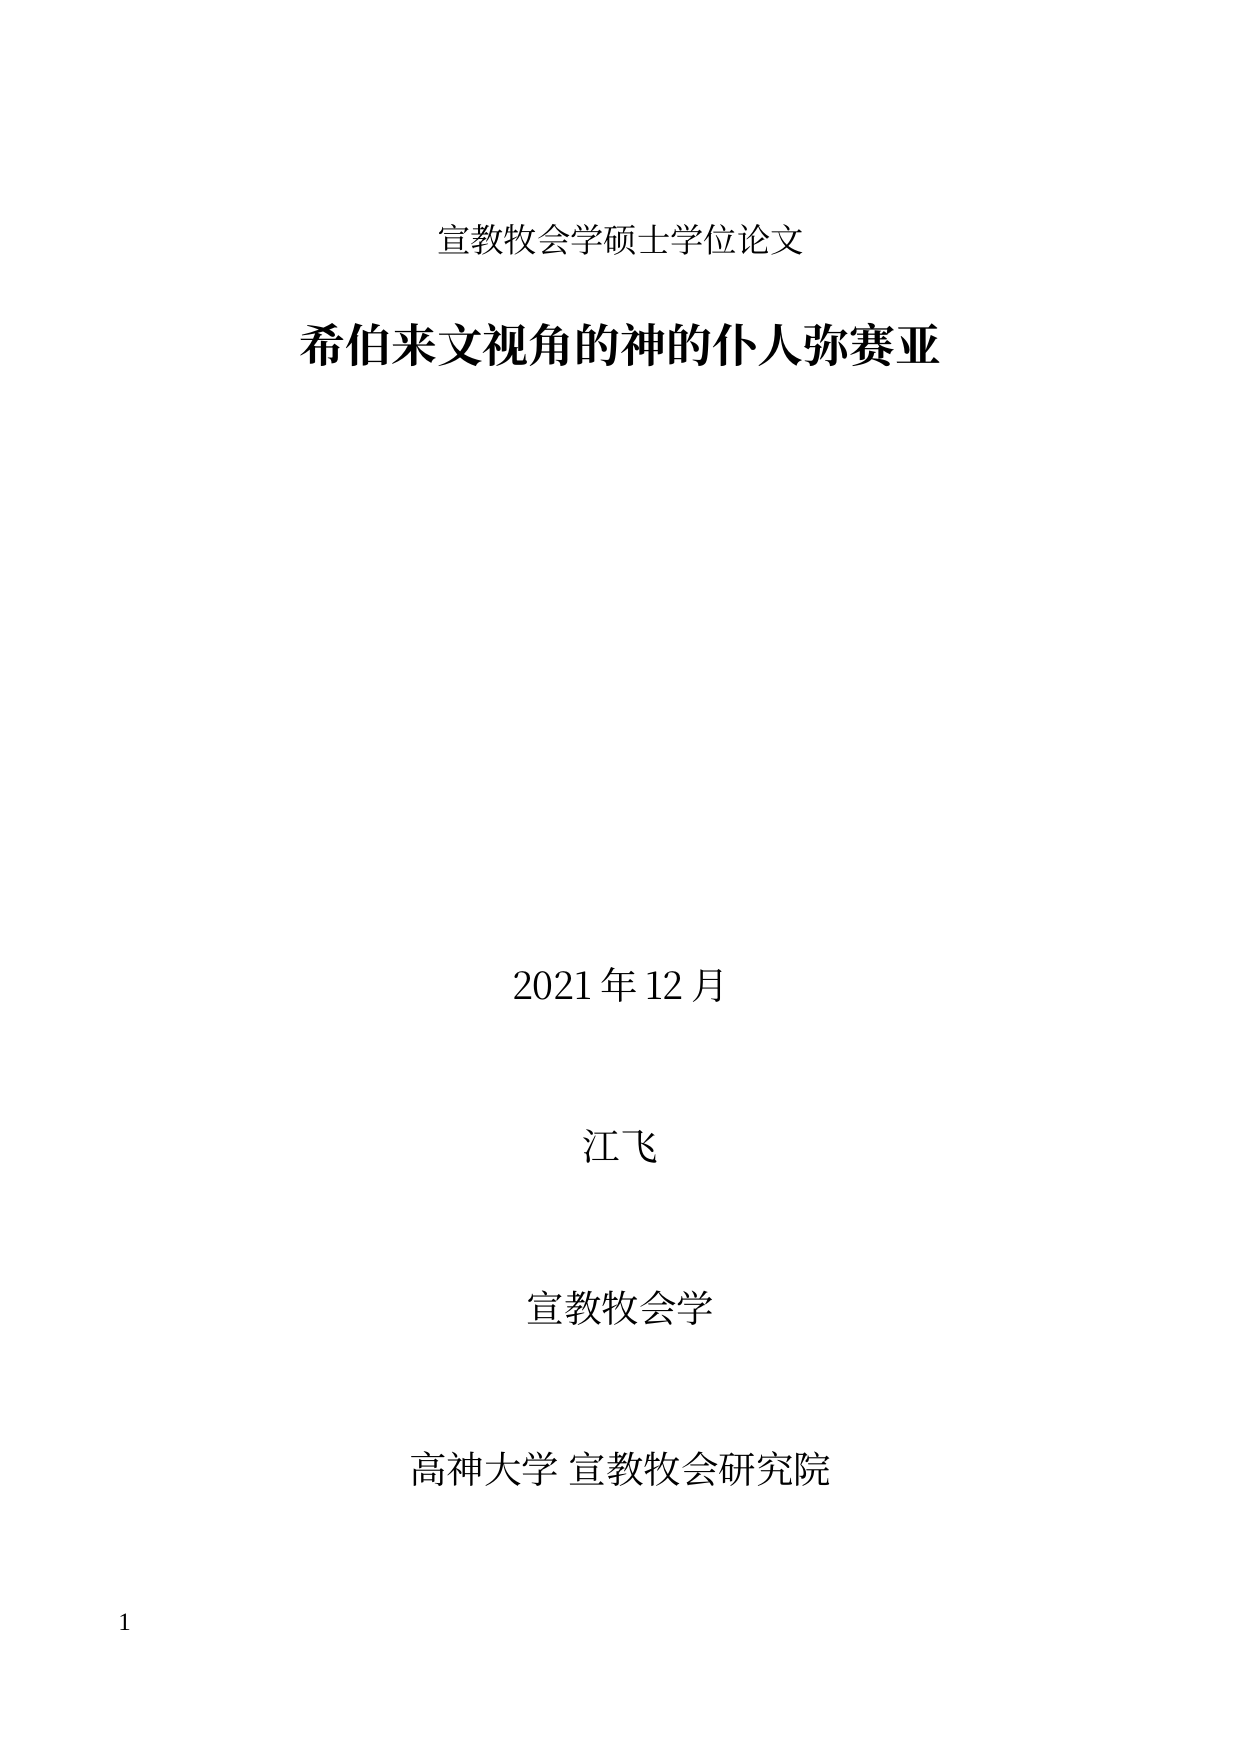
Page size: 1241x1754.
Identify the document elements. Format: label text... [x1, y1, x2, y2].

text 2021年12月 [118, 956, 1122, 1010]
text 江飞 [118, 1118, 1122, 1172]
text 宣教牧会学 [118, 1279, 1122, 1333]
text 宣教牧会学硕士学位论文 [118, 214, 1122, 262]
text 希伯来文视角的神的仆人弥赛亚 [118, 310, 1122, 376]
text 高神大学 宣教牧会研究院 [118, 1441, 1122, 1495]
